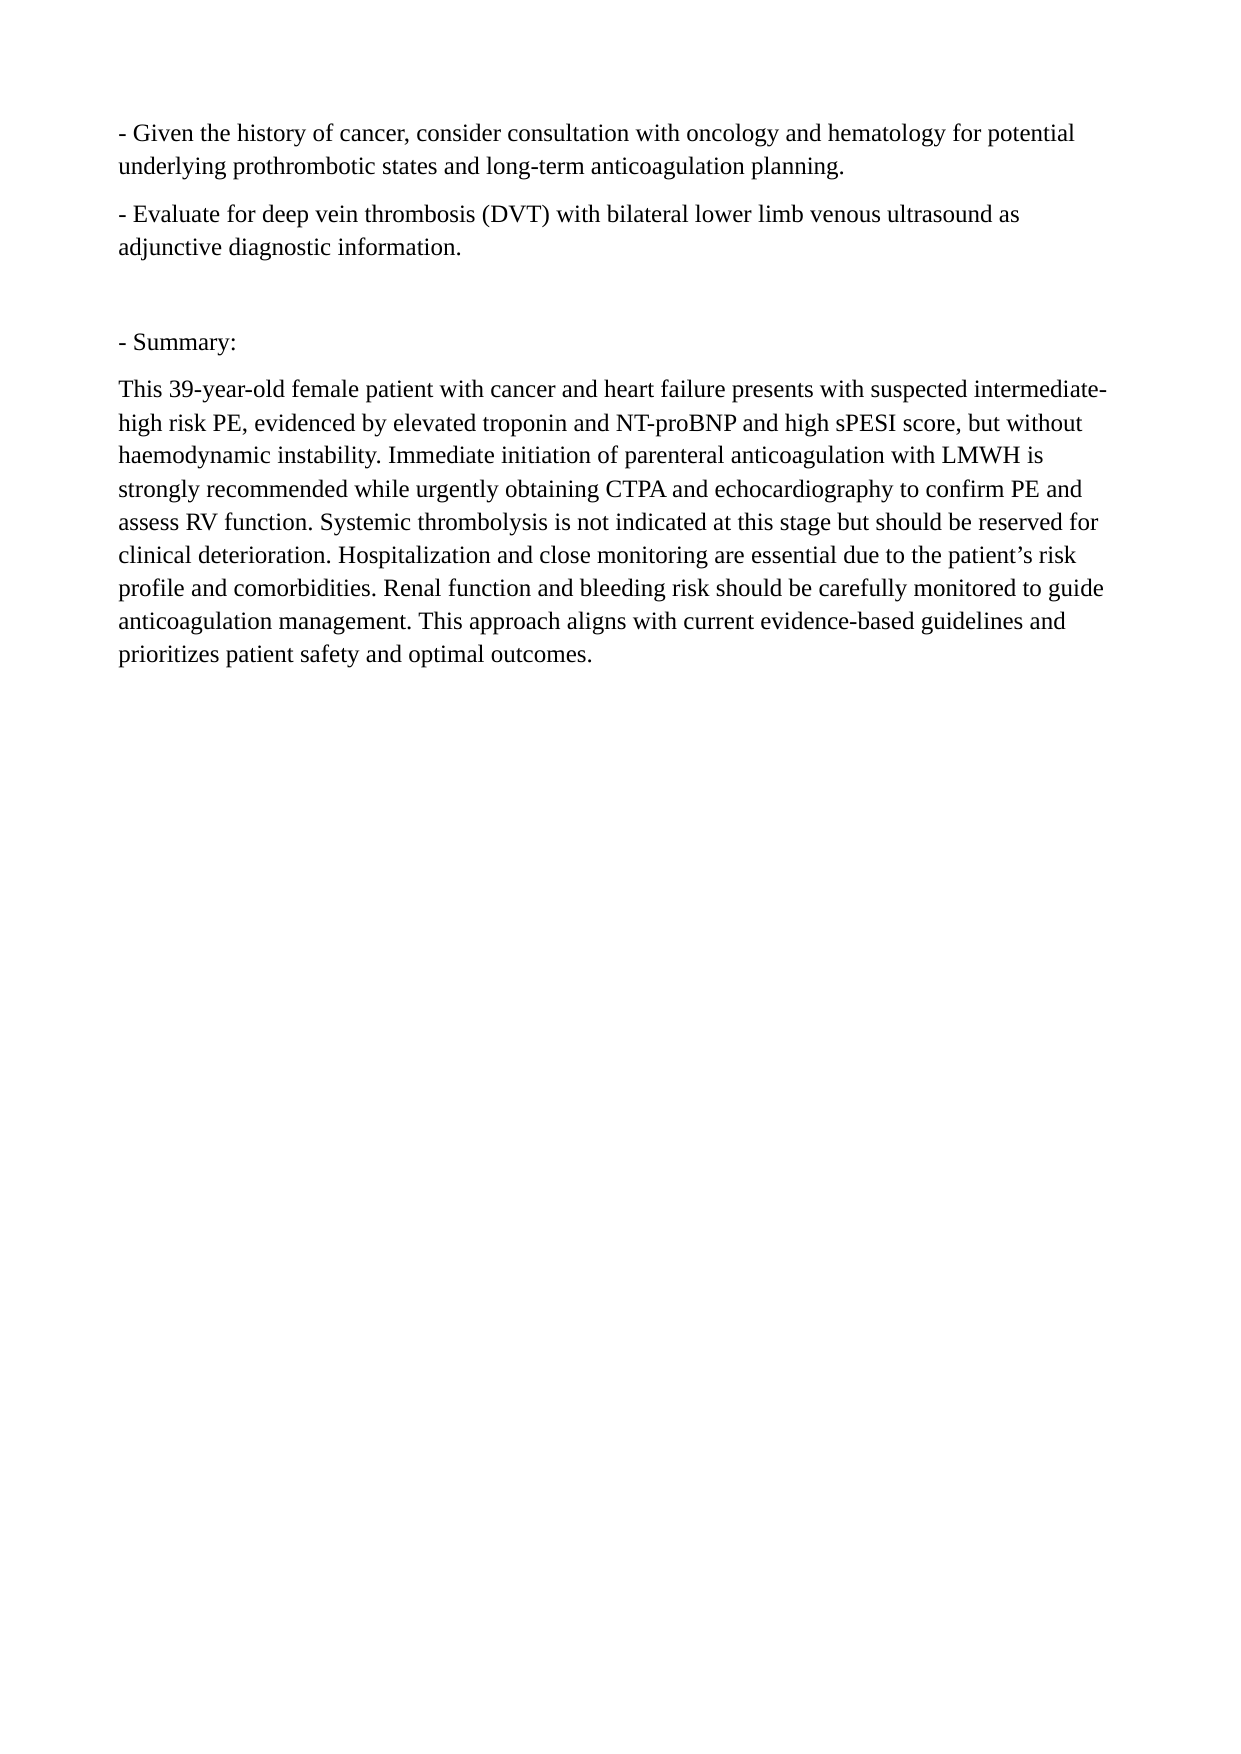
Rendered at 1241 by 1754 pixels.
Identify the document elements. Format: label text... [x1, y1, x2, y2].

text This 39-year-old female patient with cancer and heart failure presents with suspected intermediate-high risk PE, evidenced by elevated troponin and NT-proBNP and high sPESI score, but without haemodynamic instability. Immediate initiation of parenteral anticoagulation with LMWH is strongly recommended while urgently obtaining CTPA and echocardiography to confirm PE and assess RV function. Systemic thrombolysis is not indicated at this stage but should be reserved for clinical deterioration. Hospitalization and close monitoring are essential due to the patient’s risk profile and comorbidities. Renal function and bleeding risk should be carefully monitored to guide anticoagulation management. This approach aligns with current evidence-based guidelines and prioritizes patient safety and optimal outcomes. [118, 374, 1122, 667]
text - Given the history of cancer, consider consultation with oncology and hematology for potential underlying prothrombotic states and long-term anticoagulation planning. [118, 118, 1122, 180]
text - Summary: [118, 327, 1122, 356]
text - Evaluate for deep vein thrombosis (DVT) with bilateral lower limb venous ultrasound as adjunctive diagnostic information. [118, 199, 1122, 261]
